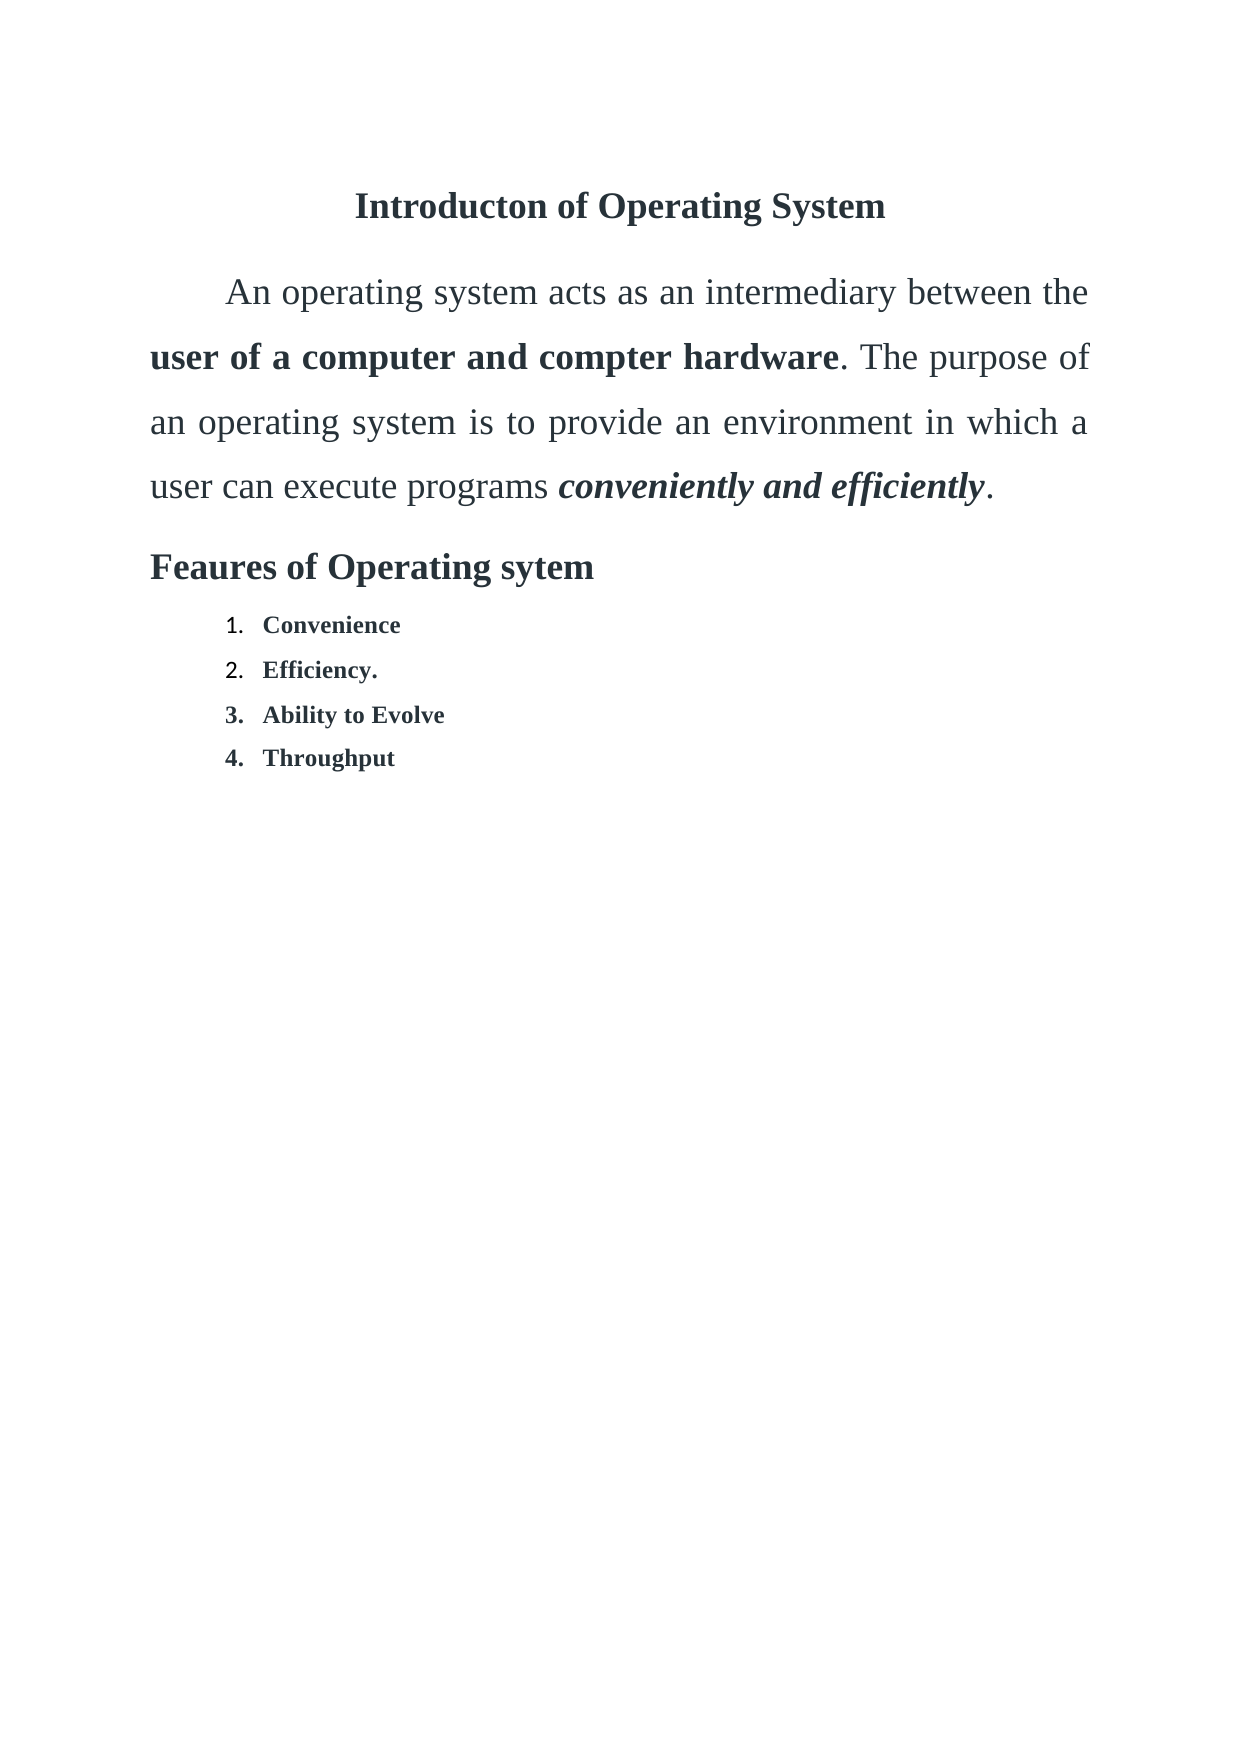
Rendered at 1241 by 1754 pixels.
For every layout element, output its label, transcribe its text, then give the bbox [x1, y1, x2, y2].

text An operating system acts as an intermediary between the user of a computer and compter hardware. The purpose of an operating system is to provide an environment in which a user can execute programs conveniently and efficiently. [150, 270, 1090, 507]
subtitle Introducton of Operating System [150, 183, 1090, 227]
list Ability to Evolve [225, 700, 1090, 729]
list Efficiency. [225, 654, 1090, 685]
list Throughput [225, 743, 1090, 772]
list Convenience [225, 609, 1090, 639]
text Feaures of Operating sytem [150, 544, 1090, 587]
